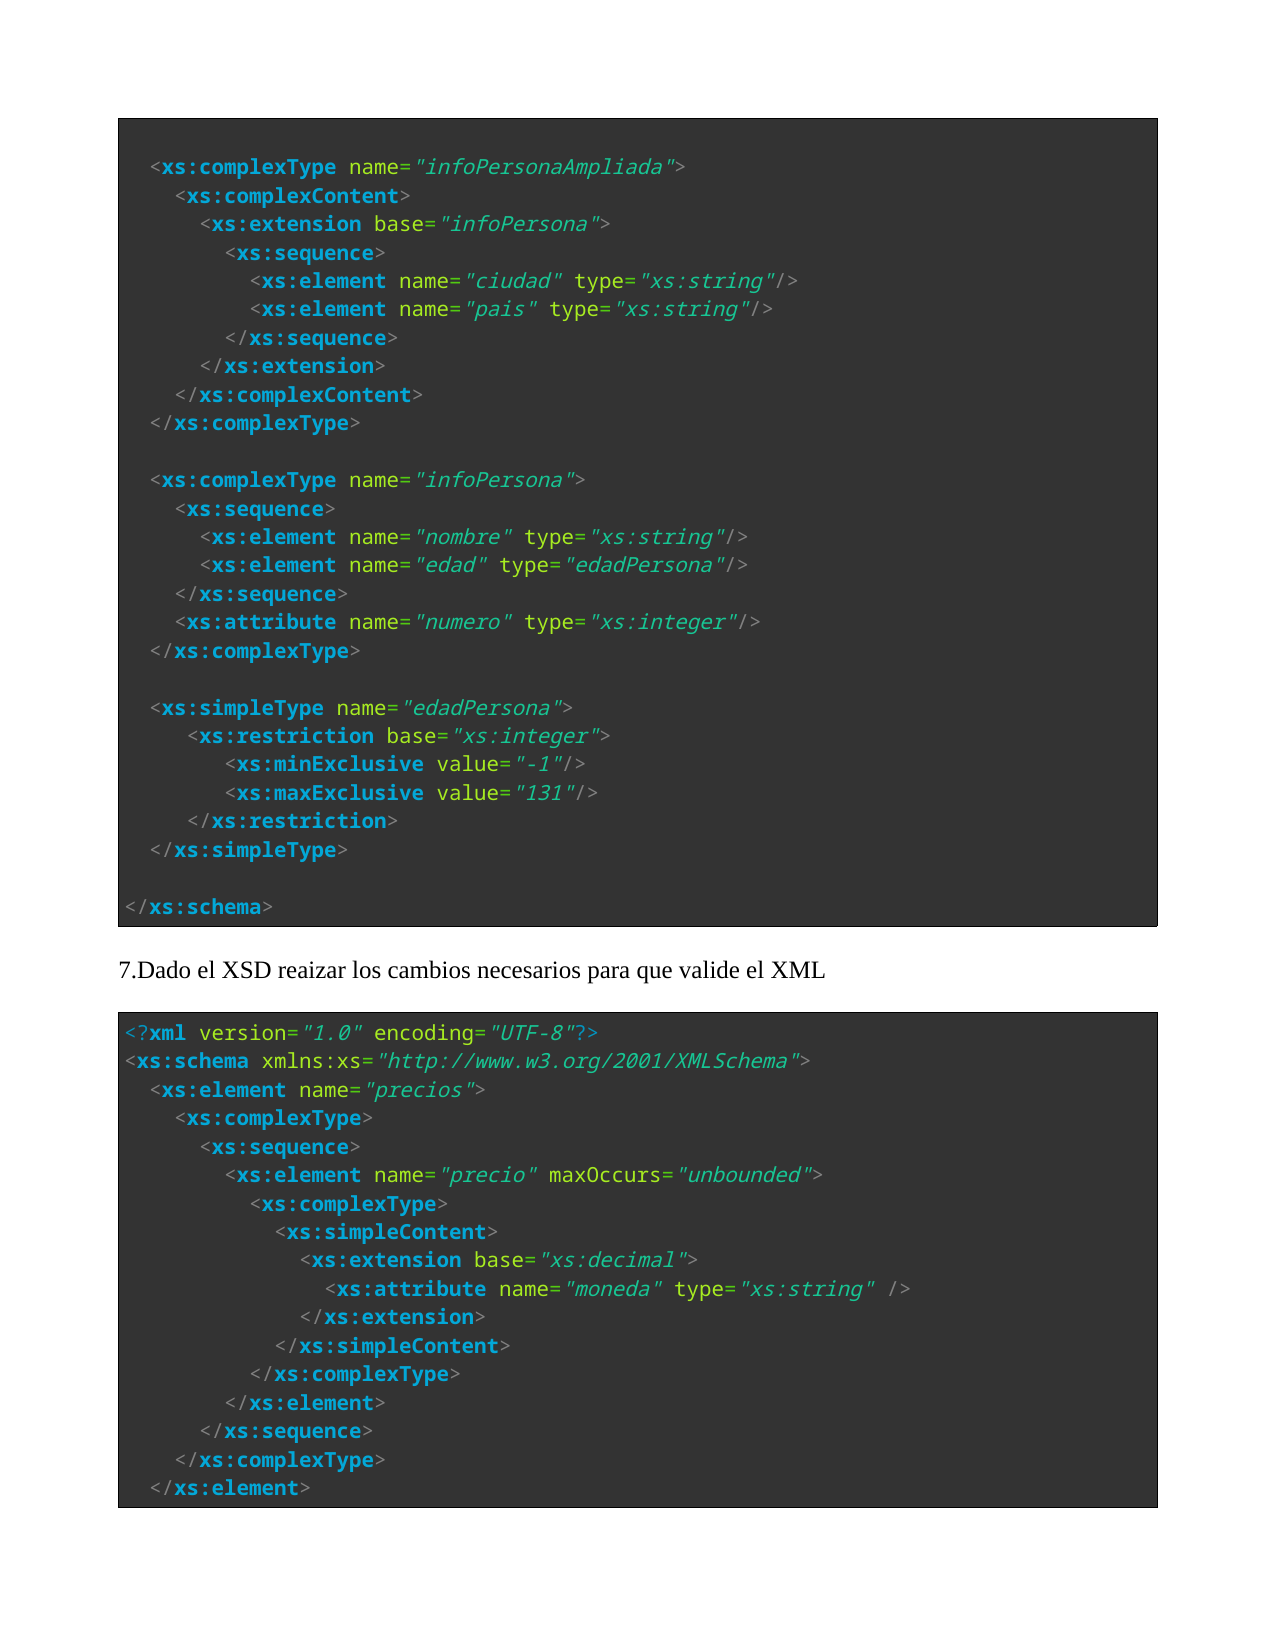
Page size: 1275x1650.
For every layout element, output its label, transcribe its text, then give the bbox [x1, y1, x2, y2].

table_cell <xs:complexType name="infoPersonaAmpliada"> <xs:complexContent> <xs:extension base="infoPersona"> <xs:sequence> <xs:element name="ciudad" type="xs:string"/> <xs:element name="pais" type="xs:string"/> </xs:sequence> </xs:extension> </xs:complexContent> </xs:complexType> <xs:complexType name="infoPersona"> <xs:sequence> <xs:element name="nombre" type="xs:string"/> <xs:element name="edad" type="edadPersona"/> </xs:sequence> <xs:attribute name="numero" type="xs:integer"/> </xs:complexType> <xs:simpleType name="edadPersona"> <xs:restriction base="xs:integer"> <xs:minExclusive value="-1"/> <xs:maxExclusive value="131"/> </xs:restriction> </xs:simpleType> </xs:schema> [119, 119, 1157, 926]
text 7.Dado el XSD reaizar los cambios necesarios para que valide el XML [118, 955, 1157, 983]
table_header <?xml version="1.0" encoding="UTF-8"?> <xs:schema xmlns:xs="http://www.w3.org/2001/XMLSchema"> <xs:element name="precios"> <xs:complexType> <xs:sequence> <xs:element name="precio" maxOccurs="unbounded"> <xs:complexType> <xs:simpleContent> <xs:extension base="xs:decimal"> <xs:attribute name="moneda" type="xs:string" /> </xs:extension> </xs:simpleContent> </xs:complexType> </xs:element> </xs:sequence> </xs:complexType> </xs:element> [119, 1013, 1157, 1507]
